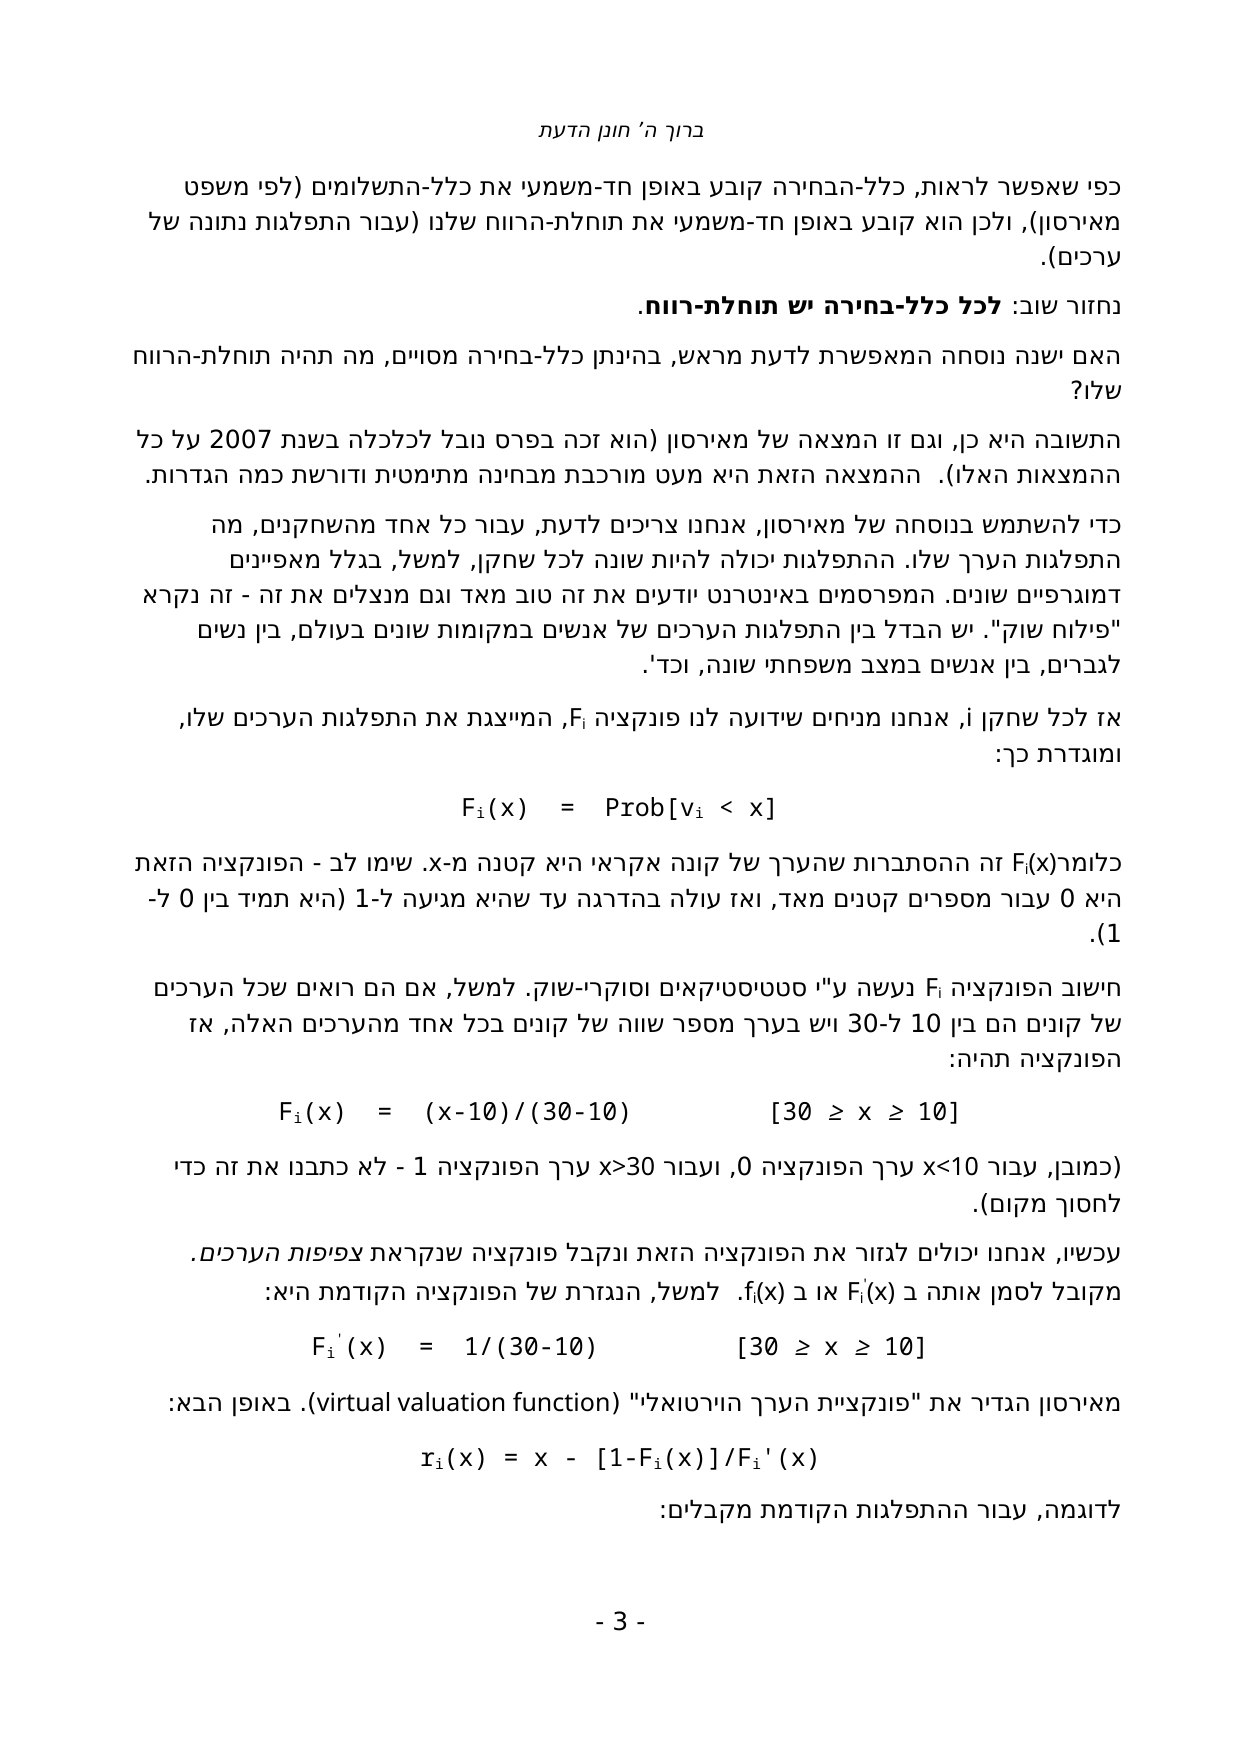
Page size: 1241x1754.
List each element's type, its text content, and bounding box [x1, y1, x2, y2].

text Fi'(x) = 1/(30-10) [30 ≥ x ≥ 10] [118, 1329, 1122, 1363]
text כפי שאפשר לראות, כלל-הבחירה קובע באופן חד-משמעי את כלל-התשלומים (לפי משפט מאירסון), ולכן הוא קובע באופן חד-משמעי את תוחלת-הרווח שלנו (עבור התפלגות נתונה של ערכים). [118, 172, 1122, 271]
text האם ישנה נוסחה המאפשרת לדעת מראש, בהינתן כלל-בחירה מסויים, מה תהיה תוחלת-הרווח שלו? [118, 341, 1122, 405]
text (כמובן, עבור x<10 ערך הפונקציה 0, ועבור x>30 ערך הפונקציה 1 - לא כתבנו את זה כדי לחסוך מקום). [118, 1149, 1122, 1218]
text Fi(x) = Prob[vi < x] [118, 789, 1122, 823]
text עכשיו, אנחנו יכולים לגזור את הפונקציה הזאת ונקבל פונקציה שנקראת צפיפות הערכים. מקובל לסמן אותה ב Fi'(x) או ב fi(x). למשל, הנגזרת של הפונקציה הקודמת היא: [118, 1238, 1122, 1308]
text ri(x) = x - [1-Fi(x)]/Fi'(x) [118, 1440, 1122, 1474]
text מאירסון הגדיר את "פונקציית הערך הוירטואלי" (virtual valuation function). באופן הבא: [118, 1384, 1122, 1418]
text Fi(x) = (x-10)/(30-10) [30 ≥ x ≥ 10] [118, 1094, 1122, 1128]
text נחזור שוב: לכל כלל-בחירה יש תוחלת-רווח. [118, 291, 1122, 321]
text התשובה היא כן, וגם זו המצאה של מאירסון (הוא זכה בפרס נובל לכלכלה בשנת 2007 על כל ההמצאות האלו). ההמצאה הזאת היא מעט מורכבת מבחינה מתימטית ודורשת כמה הגדרות. [118, 426, 1122, 490]
text כלומרFi(x) זה ההסתברות שהערך של קונה אקראי היא קטנה מ-x. שימו לב - הפונקציה הזאת היא 0 עבור מספרים קטנים מאד, ואז עולה בהדרגה עד שהיא מגיעה ל-1 (היא תמיד בין 0 ל-1). [118, 845, 1122, 949]
text לדוגמה, עבור ההתפלגות הקודמת מקבלים: [118, 1495, 1122, 1524]
text כדי להשתמש בנוסחה של מאירסון, אנחנו צריכים לדעת, עבור כל אחד מהשחקנים, מה התפלגות הערך שלו. ההתפלגות יכולה להיות שונה לכל שחקן, למשל, בגלל מאפיינים דמוגרפיים שונים. המפרסמים באינטרנט יודעים את זה טוב מאד וגם מנצלים את זה - זה נקרא "פילוח שוק". יש הבדל בין התפלגות הערכים של אנשים במקומות שונים בעולם, בין נשים לגברים, בין אנשים במצב משפחתי שונה, וכד'. [118, 510, 1122, 679]
text אז לכל שחקן i, אנחנו מניחים שידועה לנו פונקציה Fi, המייצגת את התפלגות הערכים שלו, ומוגדרת כך: [118, 700, 1122, 769]
text חישוב הפונקציה Fi נעשה ע"י סטטיסטיקאים וסוקרי-שוק. למשל, אם הם רואים שכל הערכים של קונים הם בין 10 ל-30 ויש בערך מספר שווה של קונים בכל אחד מהערכים האלה, אז הפונקציה תהיה: [118, 969, 1122, 1073]
